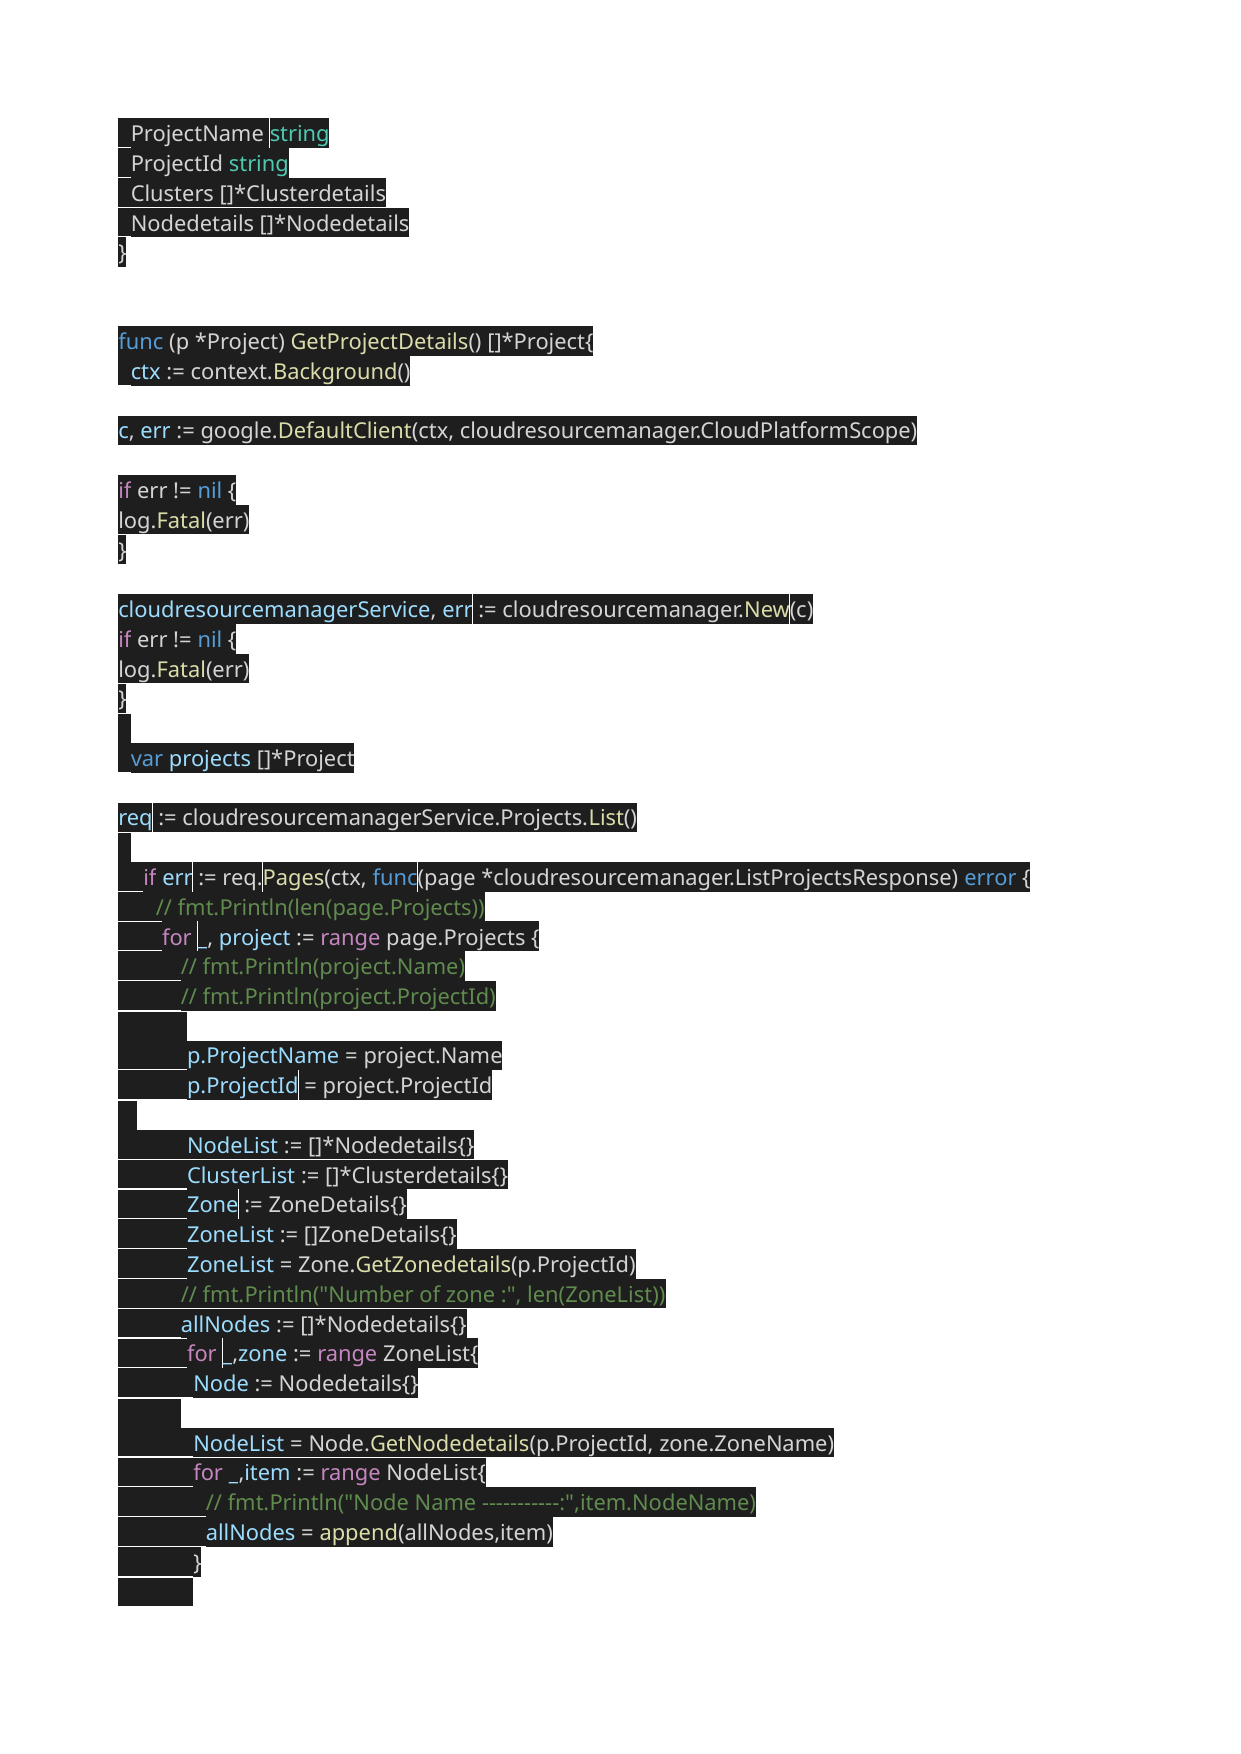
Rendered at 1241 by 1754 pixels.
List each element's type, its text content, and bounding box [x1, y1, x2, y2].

text NodeList = Node.GetNodedetails(p.ProjectId, zone.ZoneName) [118, 1428, 1122, 1457]
text allNodes = append(allNodes,item) [118, 1517, 1122, 1547]
text ProjectName string [118, 118, 1122, 148]
text log.Fatal(err) [118, 505, 1122, 534]
text Clusters []*Clusterdetails [118, 178, 1122, 207]
text Zone := ZoneDetails{} [118, 1189, 1122, 1219]
text c, err := google.DefaultClient(ctx, cloudresourcemanager.CloudPlatformScope) [118, 416, 1122, 445]
text // fmt.Println(len(page.Projects)) [118, 892, 1122, 921]
text ClusterList := []*Clusterdetails{} [118, 1159, 1122, 1189]
text ZoneList := []ZoneDetails{} [118, 1219, 1122, 1249]
text // fmt.Println(project.ProjectId) [118, 981, 1122, 1011]
text cloudresourcemanagerService, err := cloudresourcemanager.New(c) [118, 594, 1122, 624]
text } [118, 683, 1122, 713]
text Nodedetails []*Nodedetails [118, 207, 1122, 237]
text for _, project := range page.Projects { [118, 921, 1122, 951]
text p.ProjectName = project.Name [118, 1041, 1122, 1070]
text func (p *Project) GetProjectDetails() []*Project{ [118, 326, 1122, 356]
text p.ProjectId = project.ProjectId [118, 1070, 1122, 1100]
text // fmt.Println(project.Name) [118, 951, 1122, 981]
text allNodes := []*Nodedetails{} [118, 1308, 1122, 1338]
text ProjectId string [118, 148, 1122, 178]
text ZoneList = Zone.GetZonedetails(p.ProjectId) [118, 1249, 1122, 1279]
text log.Fatal(err) [118, 654, 1122, 683]
text if err := req.Pages(ctx, func(page *cloudresourcemanager.ListProjectsResponse) error { [118, 862, 1122, 892]
text } [118, 237, 1122, 267]
text req := cloudresourcemanagerService.Projects.List() [118, 802, 1122, 832]
text // fmt.Println("Node Name -----------:",item.NodeName) [118, 1487, 1122, 1517]
text // fmt.Println("Number of zone :", len(ZoneList)) [118, 1279, 1122, 1308]
text for _,item := range NodeList{ [118, 1457, 1122, 1487]
text var projects []*Project [118, 743, 1122, 773]
text ctx := context.Background() [118, 356, 1122, 386]
text Node := Nodedetails{} [118, 1368, 1122, 1398]
text if err != nil { [118, 475, 1122, 505]
text for _,zone := range ZoneList{ [118, 1338, 1122, 1368]
text } [118, 534, 1122, 564]
text if err != nil { [118, 624, 1122, 654]
text } [118, 1547, 1122, 1577]
text NodeList := []*Nodedetails{} [118, 1130, 1122, 1159]
